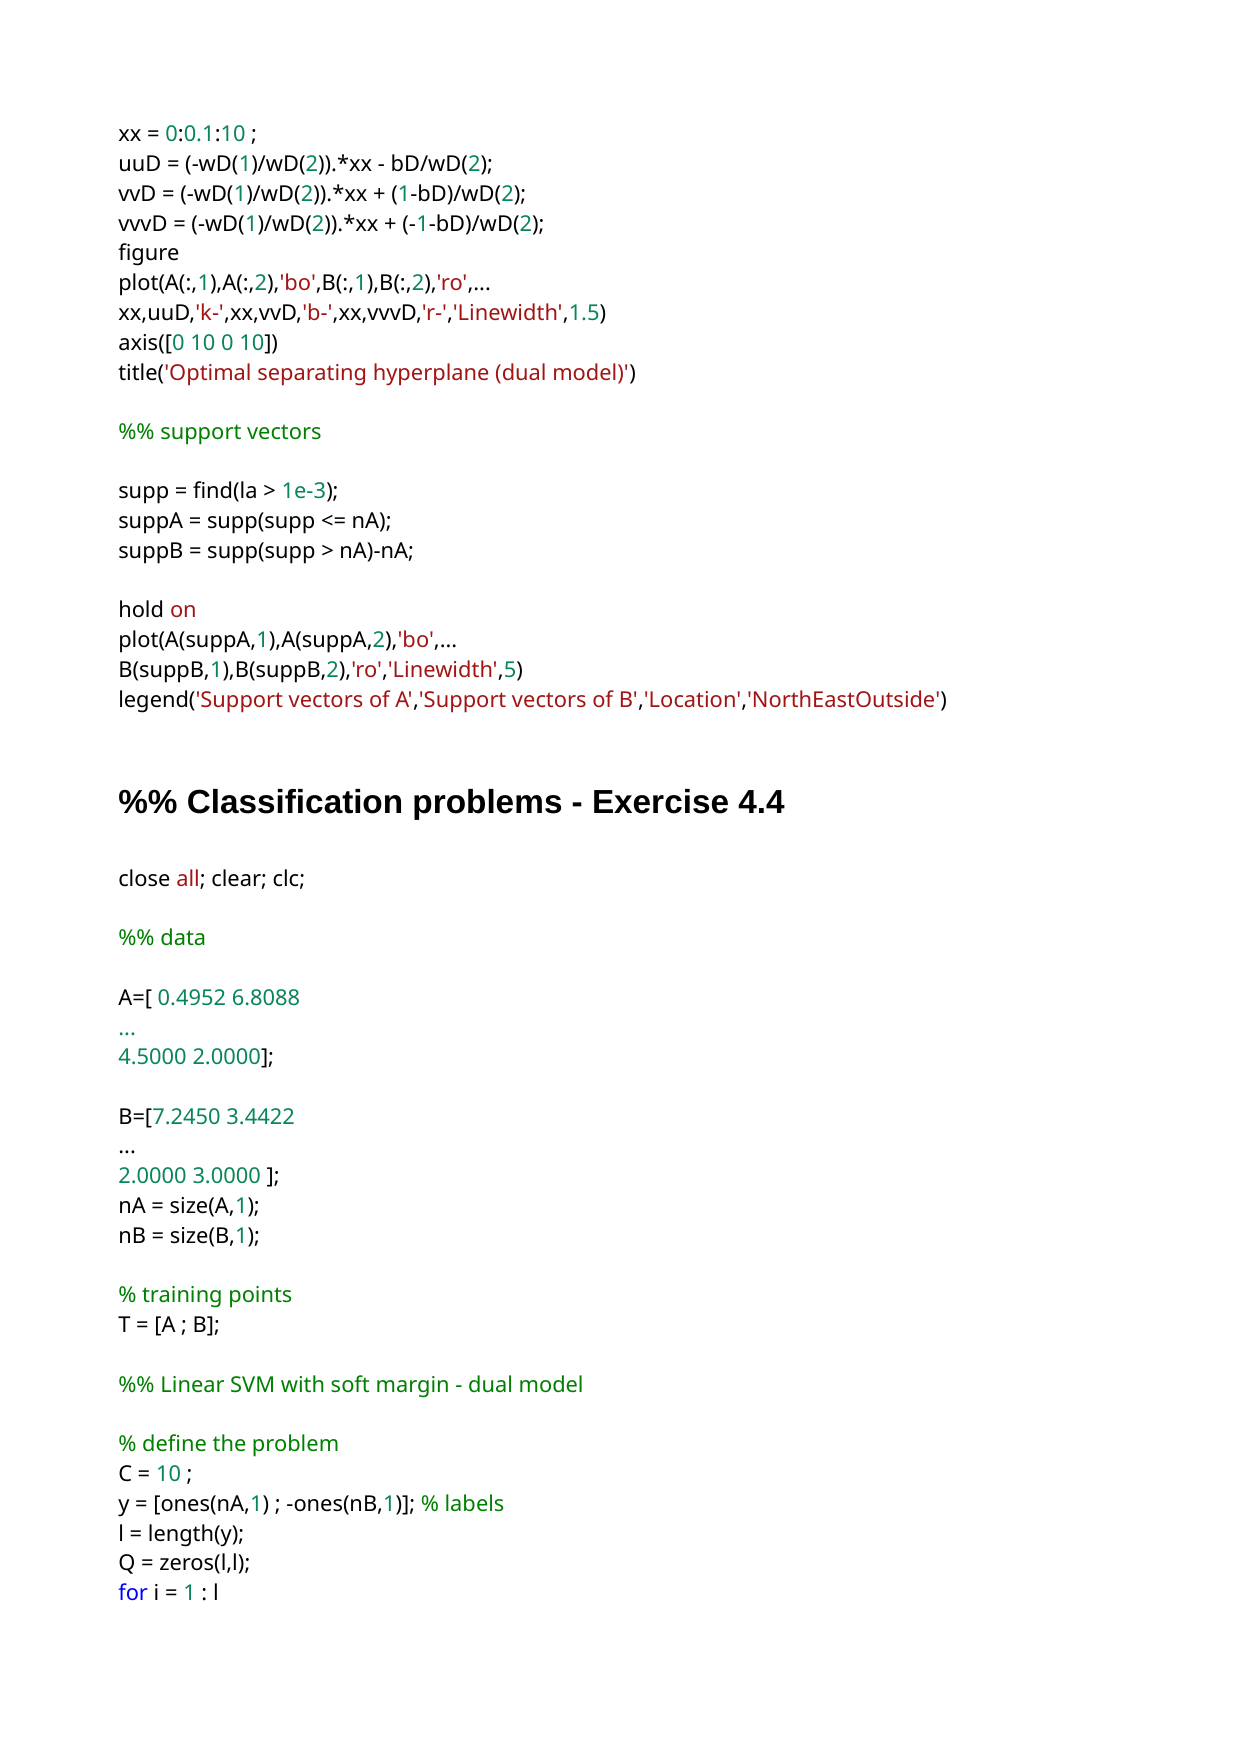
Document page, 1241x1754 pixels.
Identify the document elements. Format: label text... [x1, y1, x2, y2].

text suppB = supp(supp > nA)-nA; [118, 535, 1122, 565]
text for i = 1 : l [118, 1577, 1122, 1607]
text plot(A(:,1),A(:,2),'bo',B(:,1),B(:,2),'ro',... [118, 267, 1122, 297]
text figure [118, 237, 1122, 267]
text T = [A ; B]; [118, 1309, 1122, 1339]
text C = 10 ; [118, 1458, 1122, 1488]
text xx,uuD,'k-',xx,vvD,'b-',xx,vvvD,'r-','Linewidth',1.5) [118, 297, 1122, 327]
text suppA = supp(supp <= nA); [118, 505, 1122, 535]
text plot(A(suppA,1),A(suppA,2),'bo',... [118, 624, 1122, 654]
text supp = find(la > 1e-3); [118, 475, 1122, 505]
text nB = size(B,1); [118, 1220, 1122, 1250]
text l = length(y); [118, 1517, 1122, 1547]
text y = [ones(nA,1) ; -ones(nB,1)]; % labels [118, 1488, 1122, 1517]
subtitle %% Classification problems - Exercise 4.4 [118, 782, 1122, 821]
text ... [118, 1131, 1122, 1160]
text %% Linear SVM with soft margin - dual model [118, 1369, 1122, 1398]
text hold on [118, 594, 1122, 624]
text close all; clear; clc; [118, 863, 1122, 892]
text legend('Support vectors of A','Support vectors of B','Location','NorthEastOutside') [118, 684, 1122, 714]
text %% support vectors [118, 416, 1122, 446]
text vvD = (-wD(1)/wD(2)).*xx + (1-bD)/wD(2); [118, 178, 1122, 207]
text 4.5000 2.0000]; [118, 1041, 1122, 1071]
text 2.0000 3.0000 ]; [118, 1160, 1122, 1190]
text % training points [118, 1279, 1122, 1309]
text uuD = (-wD(1)/wD(2)).*xx - bD/wD(2); [118, 148, 1122, 178]
text A=[ 0.4952 6.8088 [118, 982, 1122, 1011]
text nA = size(A,1); [118, 1190, 1122, 1220]
text vvvD = (-wD(1)/wD(2)).*xx + (-1-bD)/wD(2); [118, 207, 1122, 237]
text B=[7.2450 3.4422 [118, 1101, 1122, 1131]
text Q = zeros(l,l); [118, 1547, 1122, 1577]
text ... [118, 1011, 1122, 1041]
text %% data [118, 922, 1122, 952]
text axis([0 10 0 10]) [118, 327, 1122, 356]
text xx = 0:0.1:10 ; [118, 118, 1122, 148]
text % define the problem [118, 1428, 1122, 1458]
text title('Optimal separating hyperplane (dual model)') [118, 356, 1122, 386]
text B(suppB,1),B(suppB,2),'ro','Linewidth',5) [118, 654, 1122, 684]
